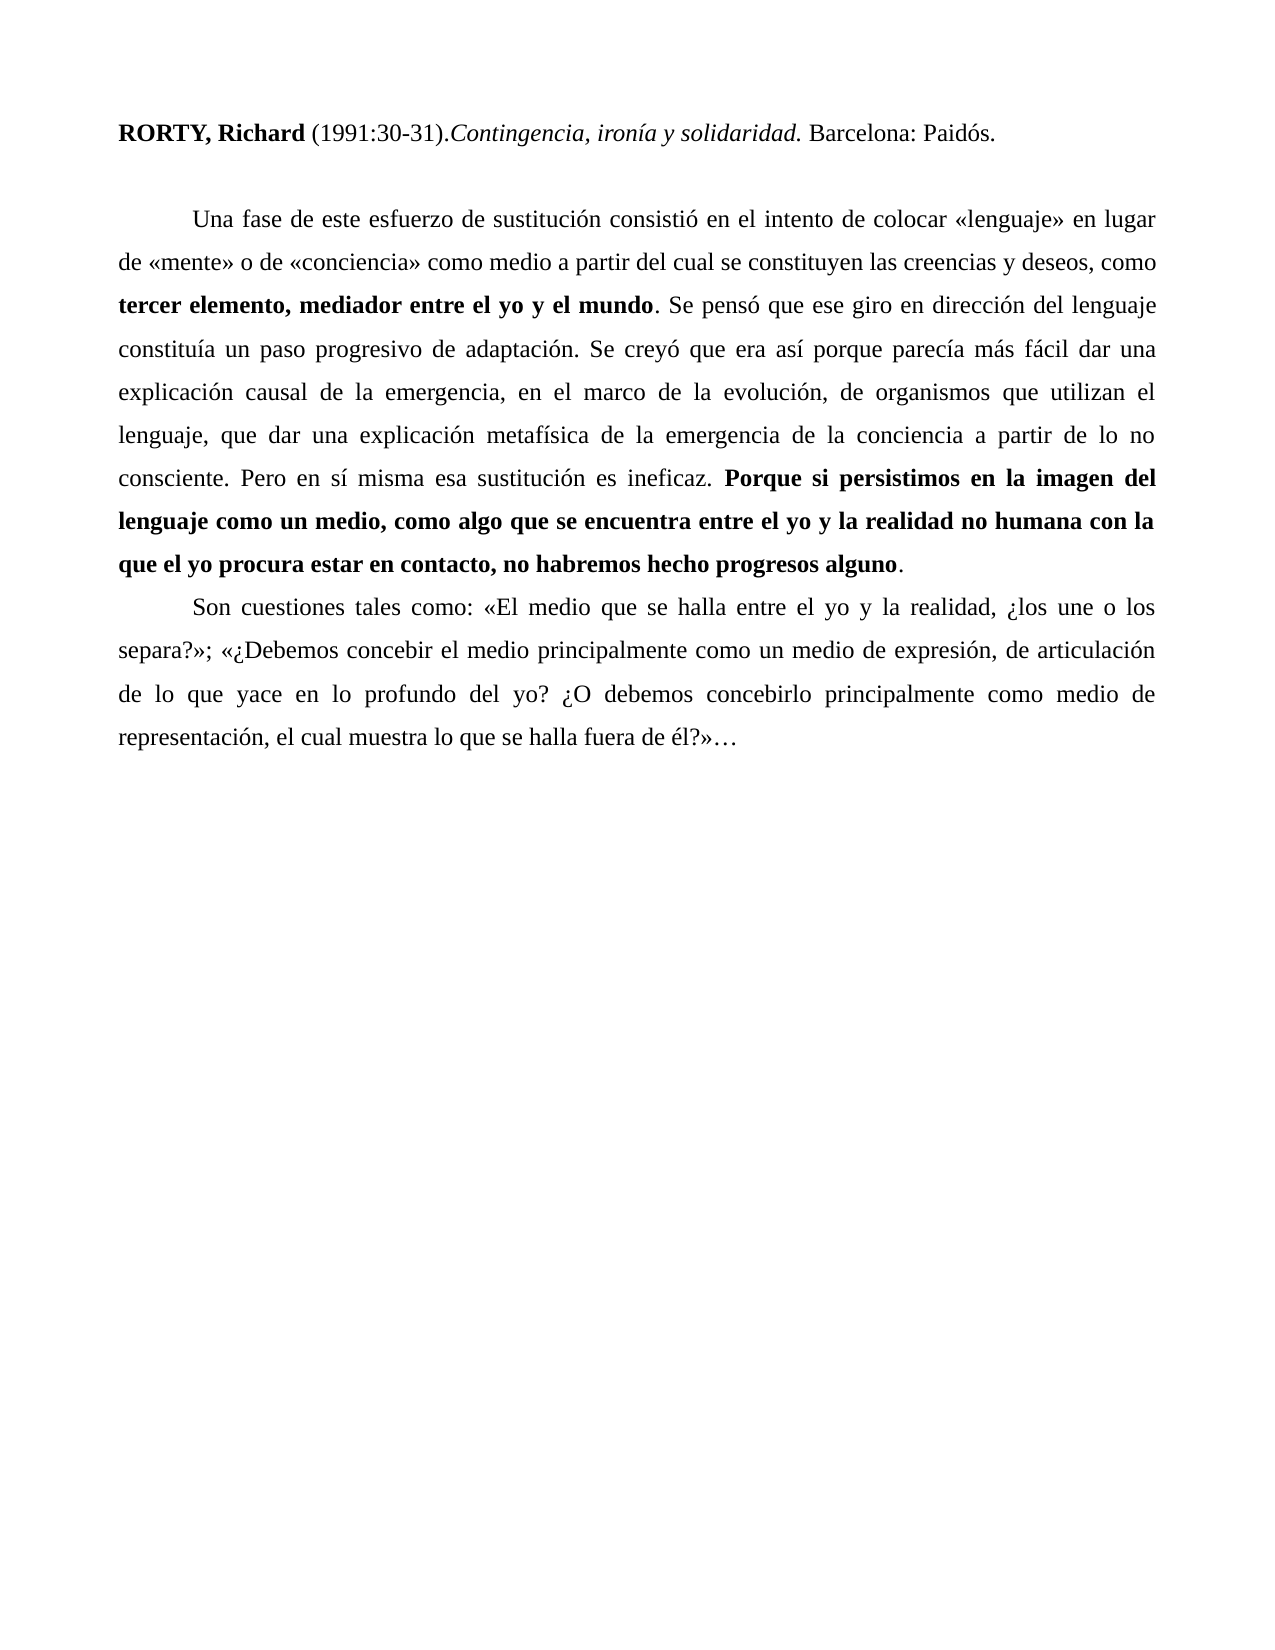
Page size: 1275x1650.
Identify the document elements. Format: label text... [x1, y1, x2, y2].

text Son cuestiones tales como: «El medio que se halla entre el yo y la realidad, ¿los une o los separa?»; «¿Debemos concebir el medio principalmente como un medio de expresión, de articulación de lo que yace en lo profundo del yo? ¿O debemos concebirlo principalmente como medio de representación, el cual muestra lo que se halla fuera de él?»… [118, 592, 1157, 751]
text Una fase de este esfuerzo de sustitución consistió en el intento de colocar «lenguaje» en lugar de «mente» o de «conciencia» como medio a partir del cual se constituyen las creencias y deseos, como tercer elemento, mediador entre el yo y el mundo. Se pensó que ese giro en dirección del lenguaje constituía un paso progresivo de adaptación. Se creyó que era así porque parecía más fácil dar una explicación causal de la emergencia, en el marco de la evolución, de organismos que utilizan el lenguaje, que dar una explicación metafísica de la emergencia de la conciencia a partir de lo no consciente. Pero en sí misma esa sustitución es ineficaz. Porque si persistimos en la imagen del lenguaje como un medio, como algo que se encuentra entre el yo y la realidad no humana con la que el yo procura estar en contacto, no habremos hecho progresos alguno. [118, 204, 1157, 578]
text RORTY, Richard (1991:30-31).Contingencia, ironía y solidaridad. Barcelona: Paidós. [118, 118, 1157, 147]
